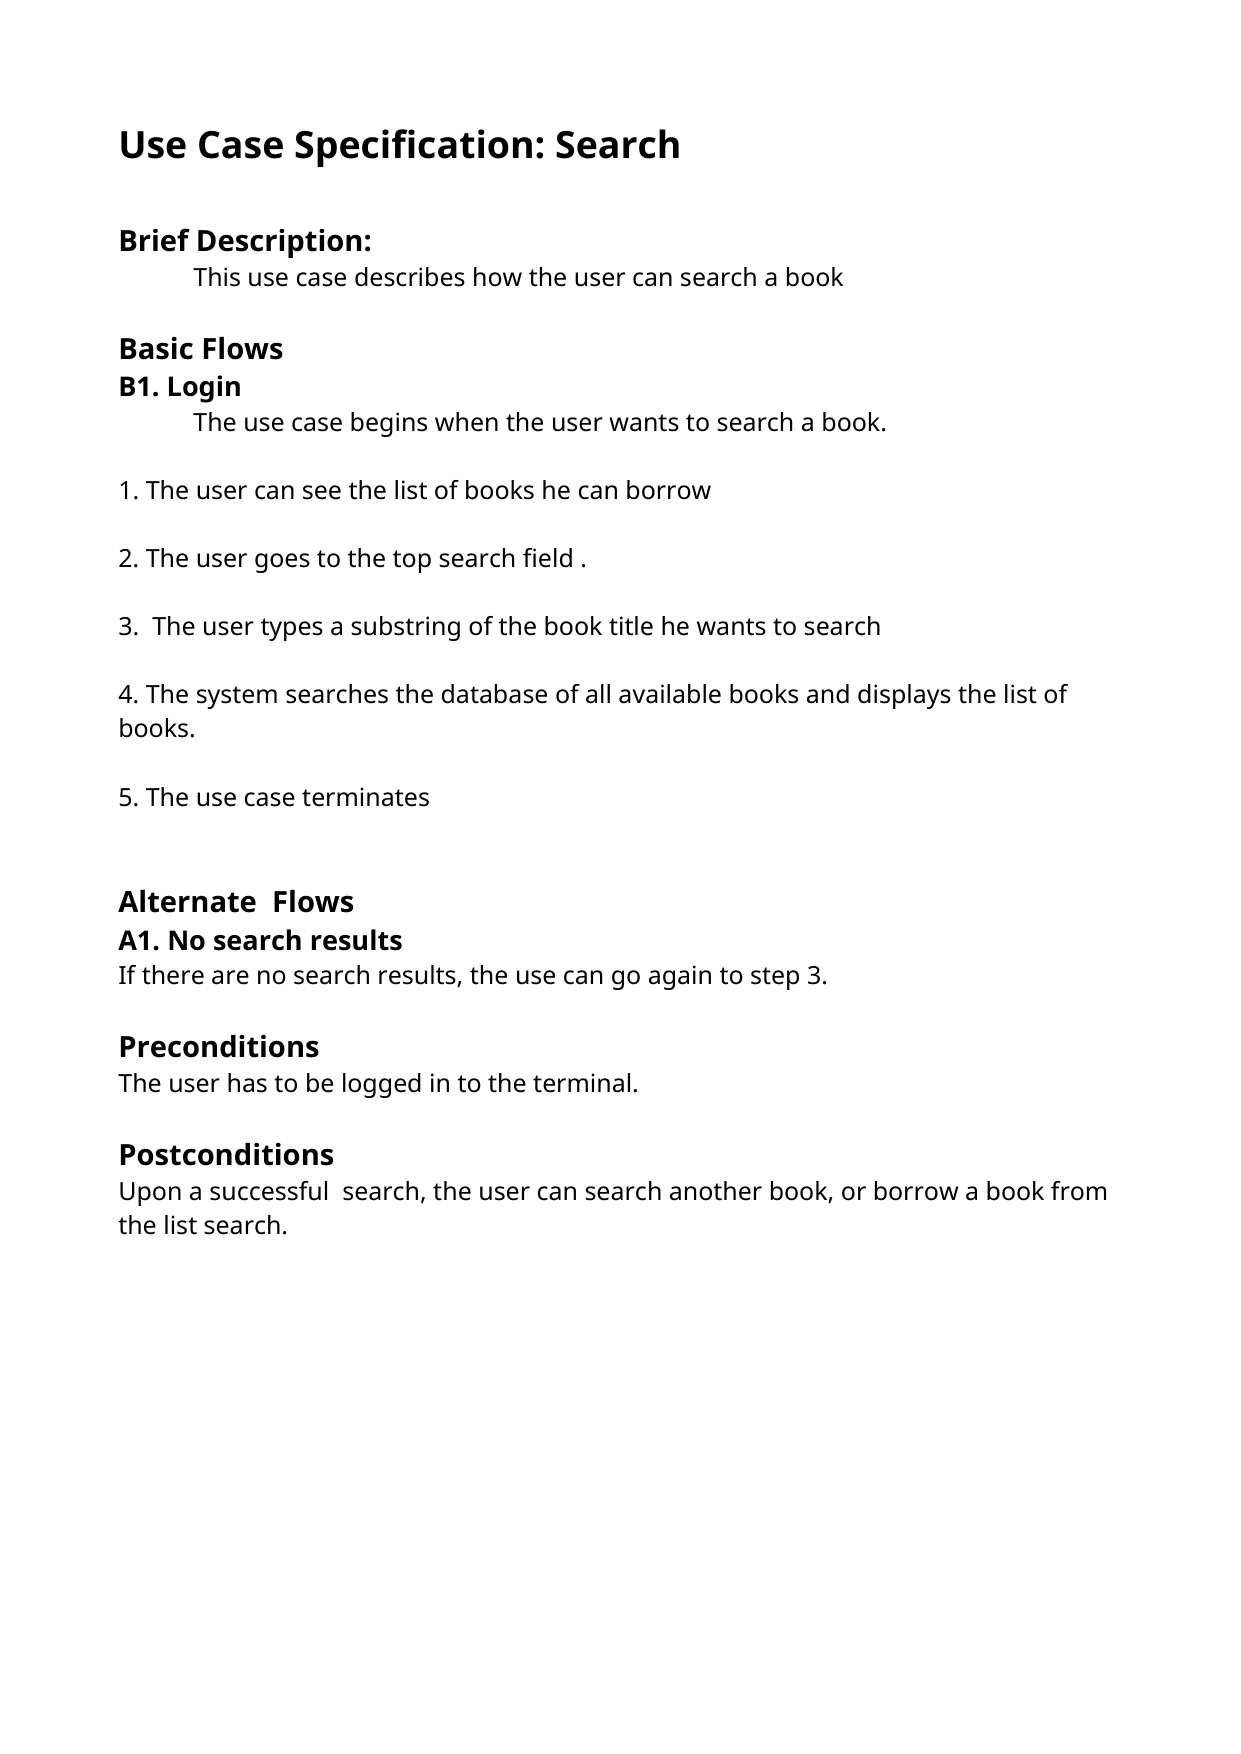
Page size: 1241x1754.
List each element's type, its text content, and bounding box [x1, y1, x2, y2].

text Upon a successful search, the user can search another book, or borrow a book from the list search. [118, 1174, 1122, 1242]
text The user has to be logged in to the terminal. [118, 1066, 1122, 1100]
text The use case begins when the user wants to search a book. [118, 404, 1122, 439]
text If there are no search results, the use can go again to step 3. [118, 958, 1122, 992]
text Postconditions [118, 1134, 1122, 1174]
text This use case describes how the user can search a book [118, 260, 1122, 294]
text 2. The user goes to the top search field . [118, 541, 1122, 575]
text B1. Login [118, 368, 1122, 404]
text Preconditions [118, 1026, 1122, 1066]
text A1. No search results [118, 921, 1122, 958]
text 1. The user can see the list of books he can borrow [118, 473, 1122, 507]
text Basic Flows [118, 328, 1122, 368]
text Alternate Flows [118, 881, 1122, 921]
text Use Case Specification: Search [118, 118, 1122, 169]
text 5. The use case terminates [118, 779, 1122, 813]
text 4. The system searches the database of all available books and displays the list of books. [118, 677, 1122, 745]
text Brief Description: [118, 220, 1122, 260]
text 3. The user types a substring of the book title he wants to search [118, 609, 1122, 643]
